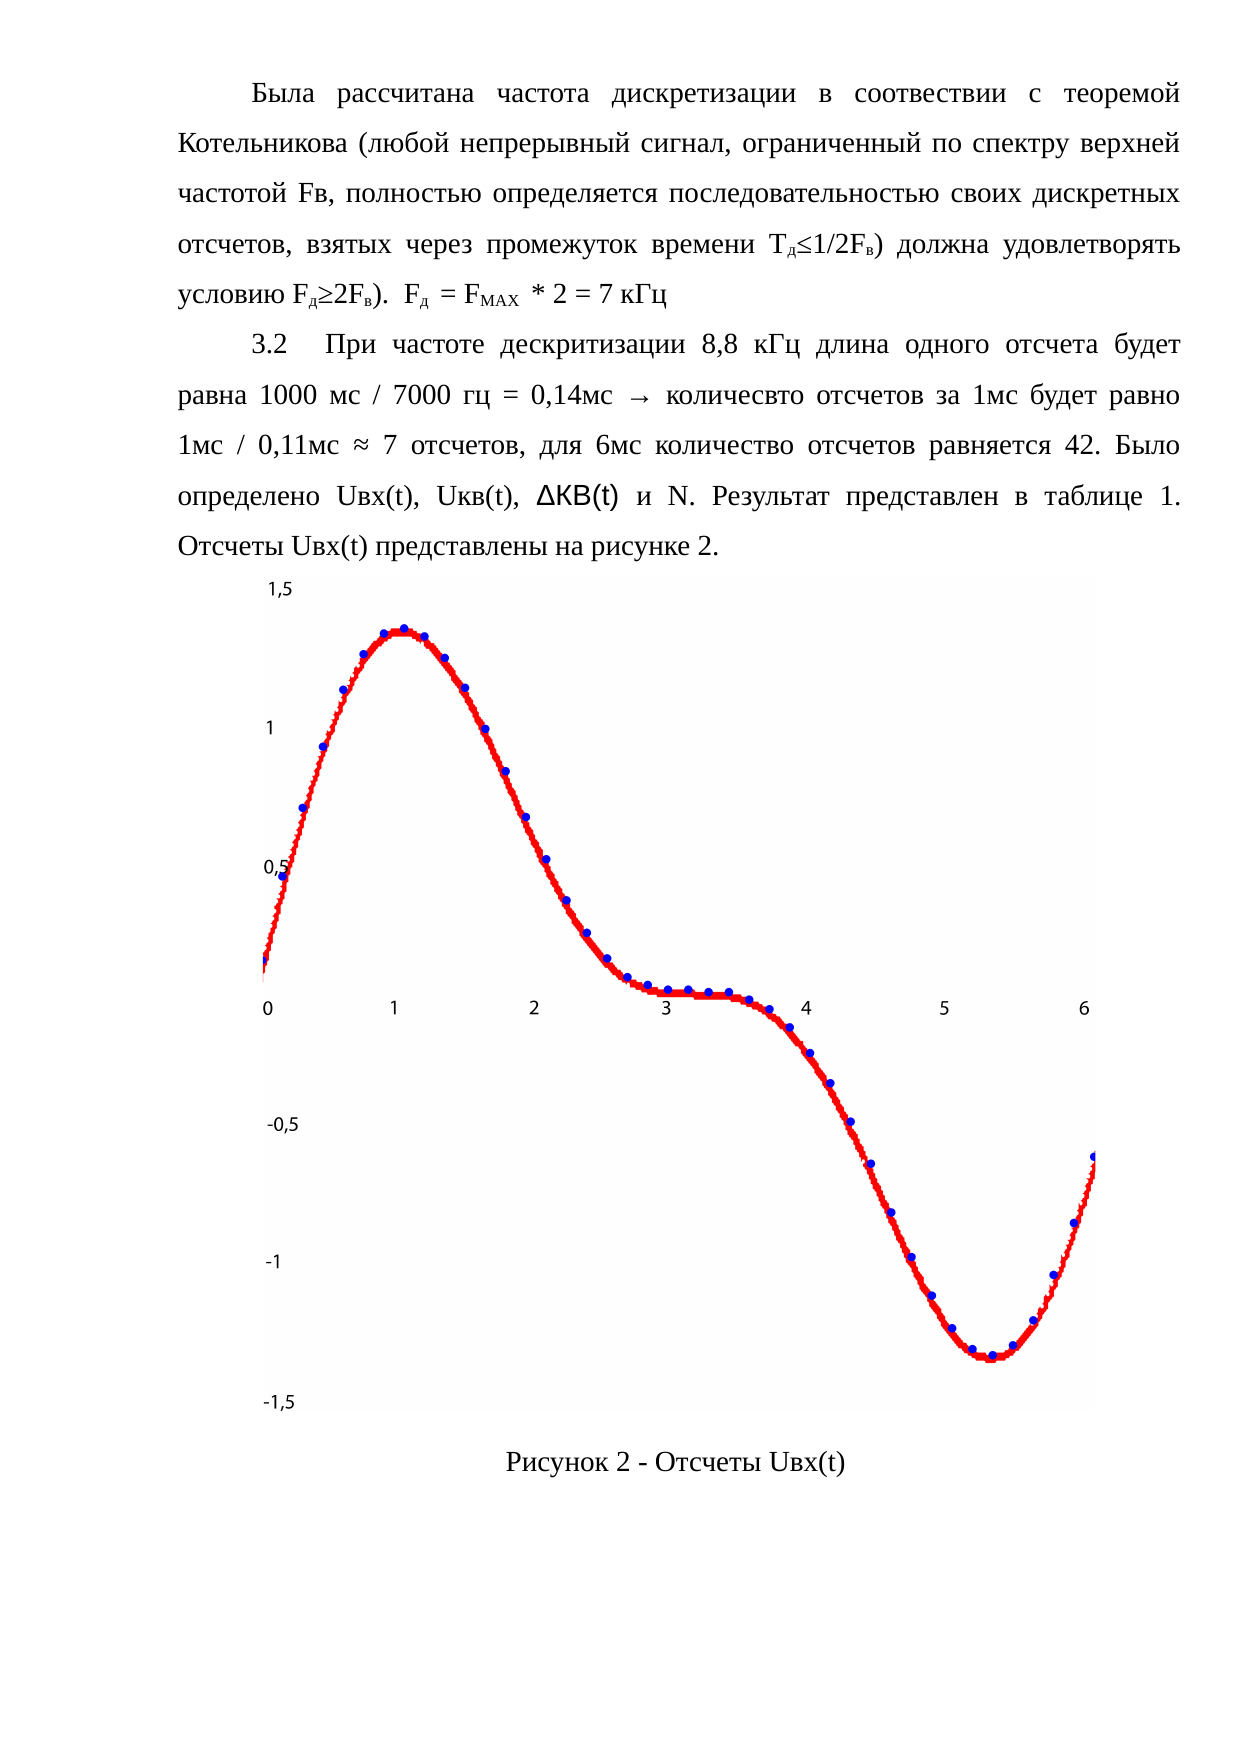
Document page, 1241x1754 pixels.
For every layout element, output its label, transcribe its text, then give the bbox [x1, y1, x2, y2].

picture [262, 578, 1096, 1411]
list При частоте дескритизации 8,8 кГц длина одного отсчета будет равна 1000 мс / 7000 гц = 0,14мс → количесвто отсчетов за 1мс будет равно 1мс / 0,11мс ≈ 7 отсчетов, для 6мс количество отсчетов равняется 42. Было определено Uвх(t), Uкв(t), ΔКВ(t) и N. Результат представлен в таблице 1. Отсчеты Uвх(t) представлены на рисунке 2. [177, 327, 1181, 561]
text Рисунок 2 - Отсчеты Uвх(t) [177, 578, 1181, 1478]
text Была рассчитана частота дискретизации в соотвествии с теоремой Котельникова (любой непрерывный сигнал, ограниченный по спектру верхней частотой Fв, полностью определяется последовательностью своих дискретных отсчетов, взятых через промежуток времени Тд≤1/2Fв) должна удовлетворять условию Fд≥2Fв). Fд = FMAX * 2 = 7 кГц [177, 75, 1181, 310]
